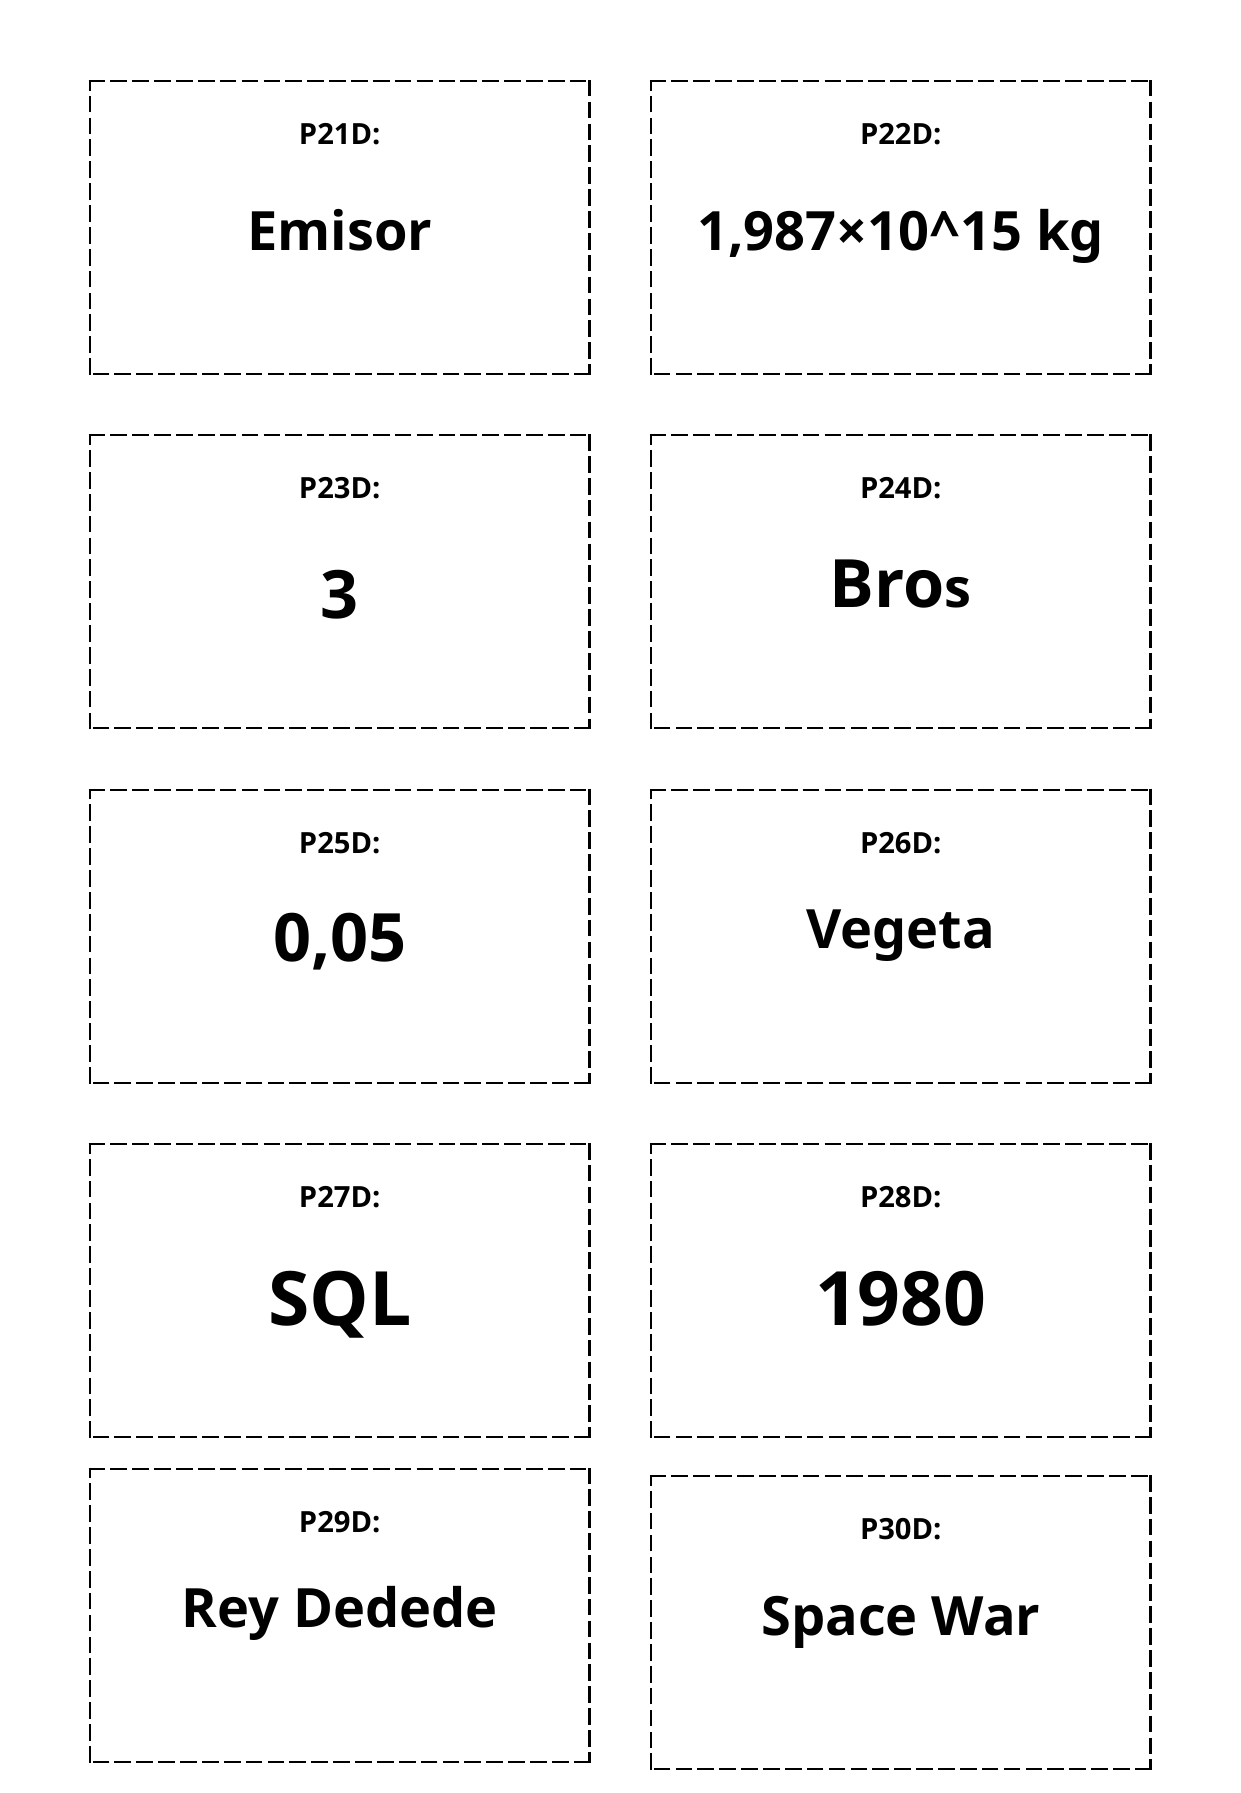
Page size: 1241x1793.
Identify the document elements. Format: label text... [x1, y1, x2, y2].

text P27D: [93, 1177, 586, 1216]
text P23D: [93, 468, 586, 507]
text 1,987×10^15 kg [654, 193, 1147, 267]
text SQL [93, 1245, 586, 1347]
text Emisor [93, 193, 586, 267]
text P22D: [654, 113, 1147, 153]
text 1980 [654, 1245, 1147, 1347]
text Vegeta [654, 891, 1147, 964]
text 0,05 [93, 891, 586, 981]
text P21D: [93, 113, 586, 153]
text P29D: [93, 1501, 586, 1541]
text 3 [93, 547, 586, 638]
text Rey Dedede [93, 1570, 586, 1643]
text P26D: [654, 822, 1147, 862]
text Bros [654, 536, 1147, 627]
text P30D: [654, 1509, 1147, 1548]
text P25D: [93, 822, 586, 862]
text P28D: [654, 1177, 1147, 1216]
text P24D: [654, 468, 1147, 507]
text Space War [654, 1577, 1147, 1651]
